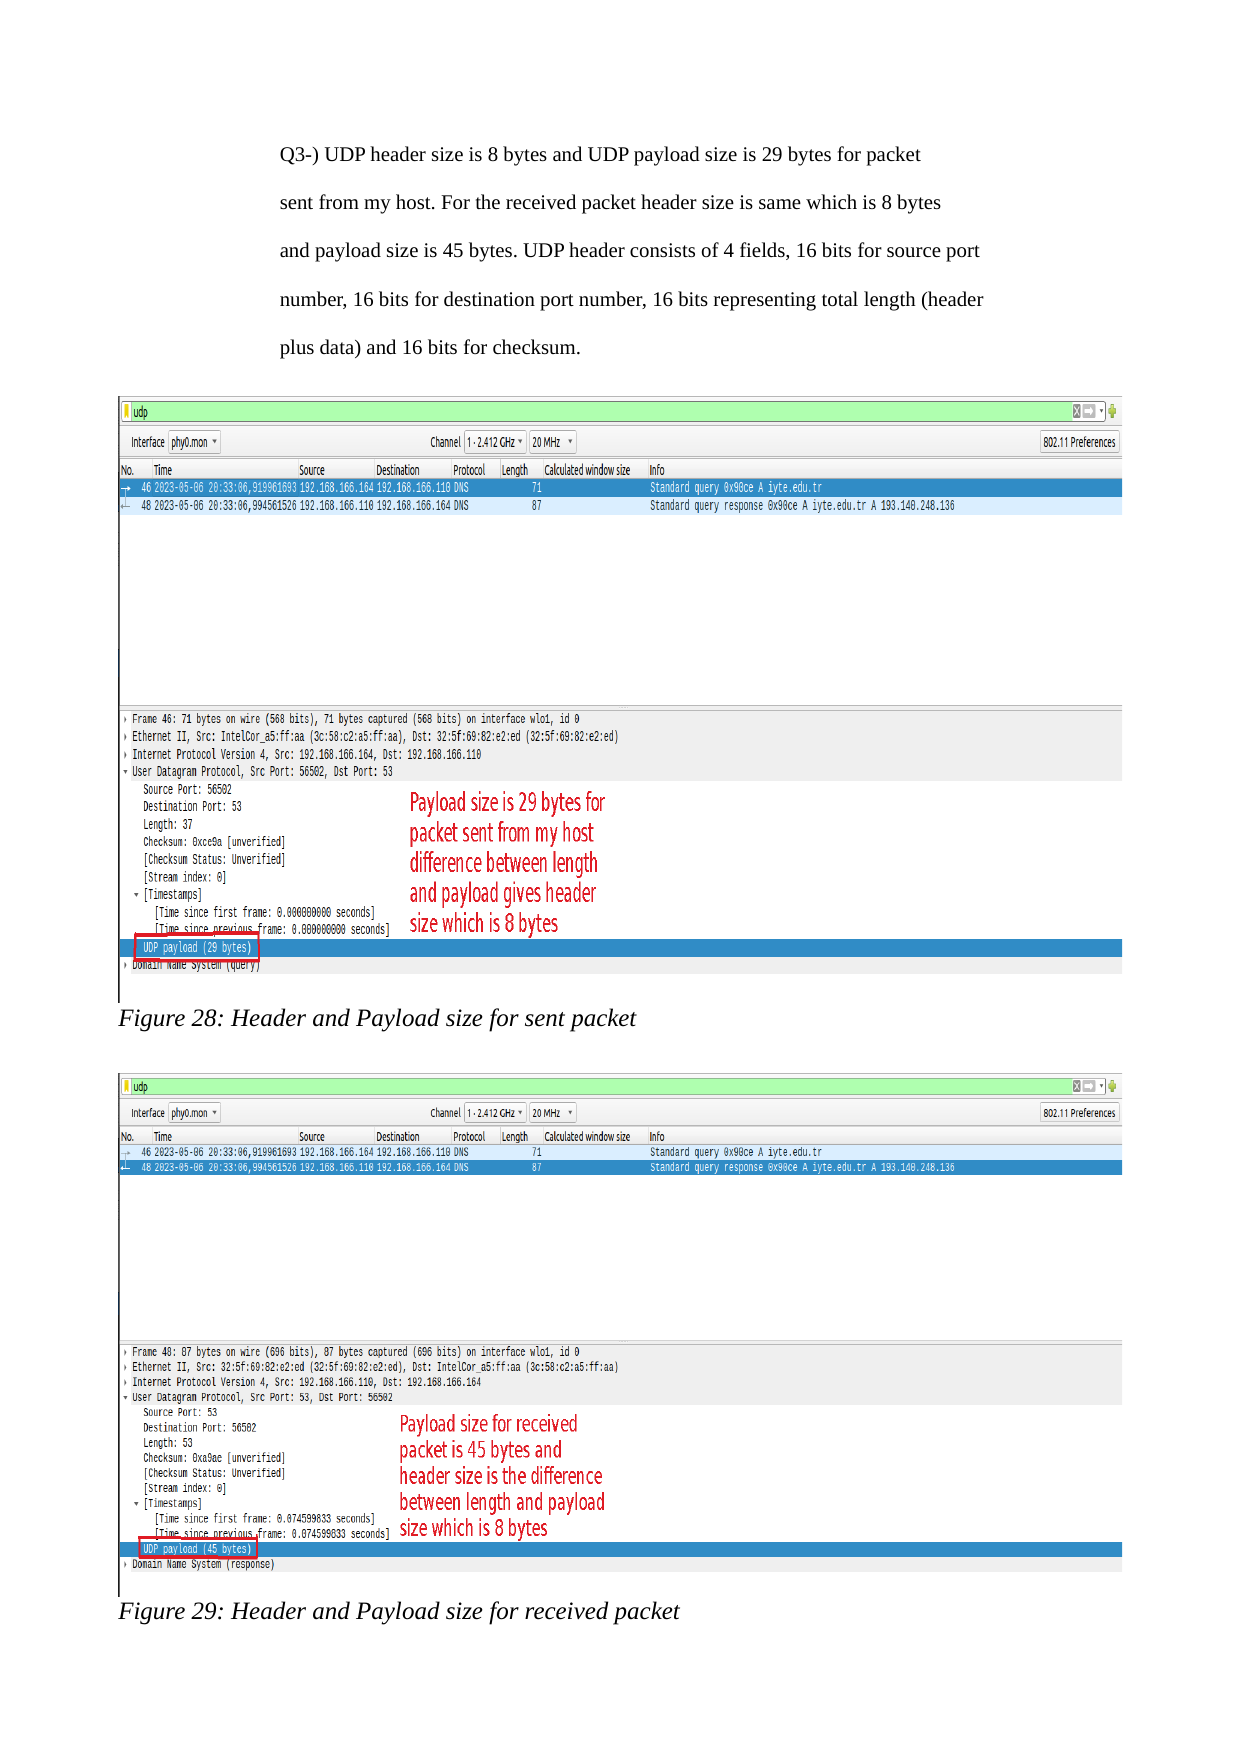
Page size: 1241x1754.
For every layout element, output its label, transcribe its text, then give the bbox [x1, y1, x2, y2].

picture [118, 1073, 1123, 1597]
text sent from my host. For the received packet header size is same which is 8 bytes [118, 190, 1122, 214]
text Figure 28: Header and Payload size for sent packet [118, 1003, 1122, 1031]
text Figure 29: Header and Payload size for received packet [118, 1597, 1122, 1625]
picture [118, 396, 1123, 1003]
text number, 16 bits for destination port number, 16 bits representing total length (header [118, 287, 1122, 311]
text plus data) and 16 bits for checksum. [118, 335, 1122, 359]
text and payload size is 45 bytes. UDP header consists of 4 fields, 16 bits for source port [118, 238, 1122, 262]
text Q3-) UDP header size is 8 bytes and UDP payload size is 29 bytes for packet [118, 142, 1122, 166]
